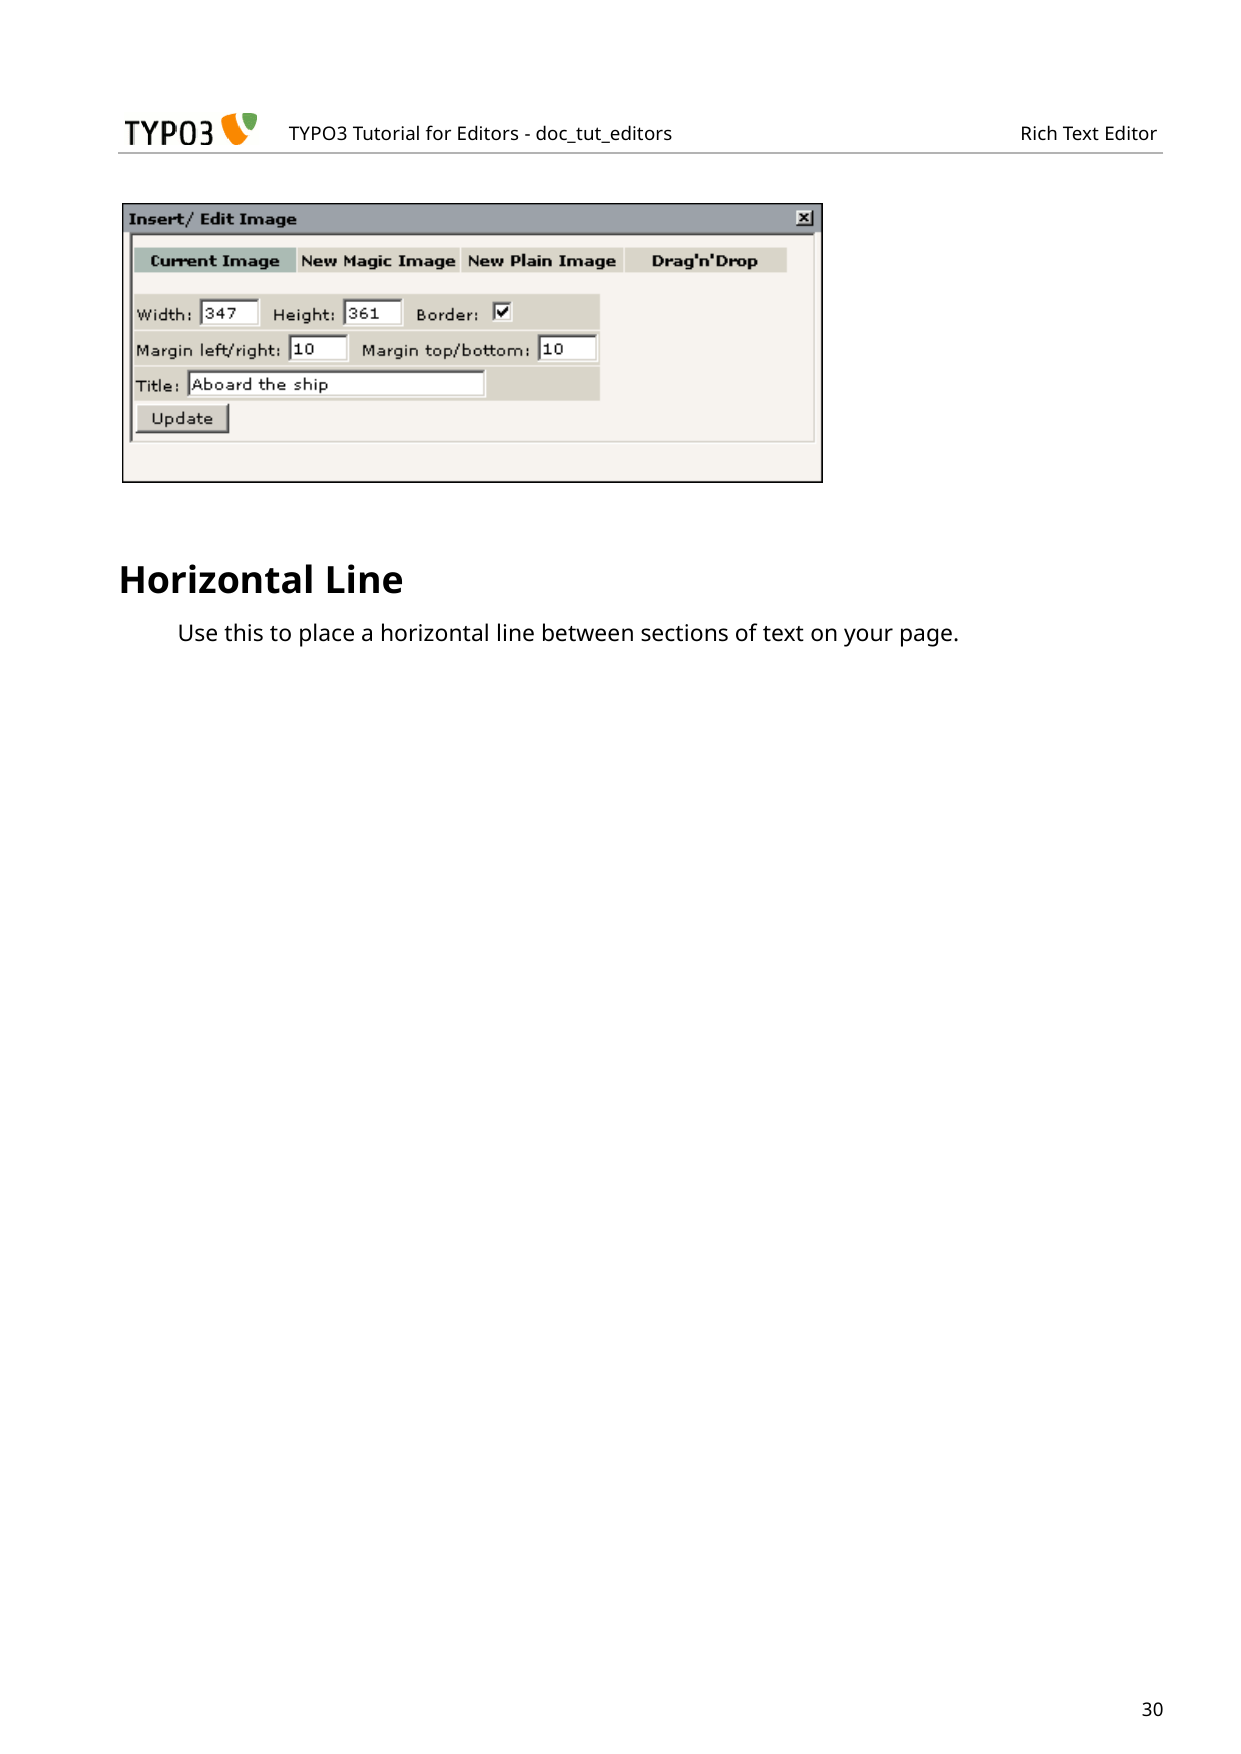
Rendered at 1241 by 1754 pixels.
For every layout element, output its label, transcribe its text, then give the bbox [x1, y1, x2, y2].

picture [124, 112, 260, 145]
subtitle Horizontal Line [118, 554, 1163, 605]
picture [122, 203, 823, 483]
subtitle Use this to place a horizontal line between sections of text on your page. [177, 617, 1163, 648]
